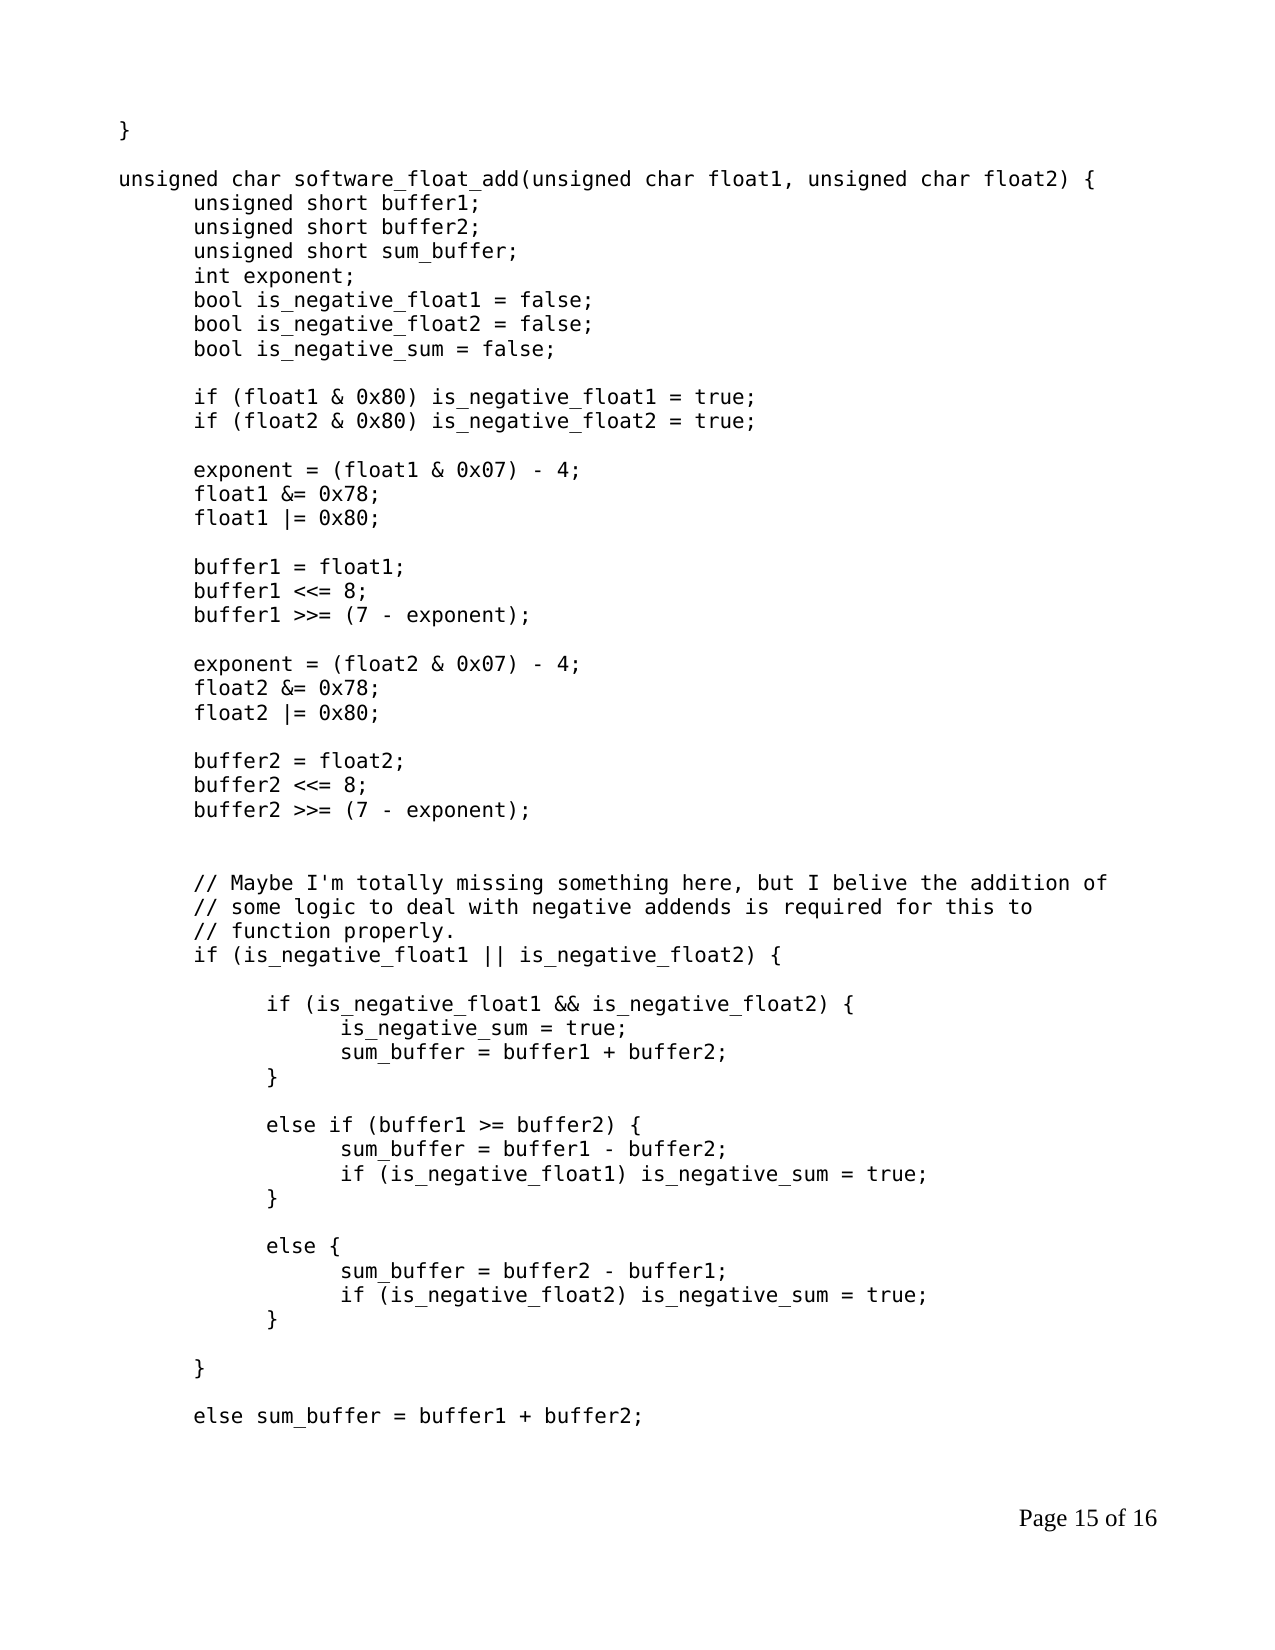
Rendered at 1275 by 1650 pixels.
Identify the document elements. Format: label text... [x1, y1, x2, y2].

text sum_buffer = buffer1 - buffer2; [118, 1137, 1157, 1162]
text buffer2 <<= 8; [118, 773, 1157, 798]
text exponent = (float1 & 0x07) - 4; [118, 458, 1157, 482]
text buffer2 >>= (7 - exponent); [118, 798, 1157, 822]
text } [118, 1065, 1157, 1089]
text else if (buffer1 >= buffer2) { [118, 1113, 1157, 1137]
text bool is_negative_float1 = false; [118, 288, 1157, 312]
text // function properly. [118, 919, 1157, 943]
text if (is_negative_float1) is_negative_sum = true; [118, 1162, 1157, 1186]
text float2 &= 0x78; [118, 676, 1157, 701]
text if (is_negative_float1 && is_negative_float2) { [118, 992, 1157, 1016]
text buffer1 = float1; [118, 555, 1157, 579]
text unsigned short buffer1; [118, 191, 1157, 215]
text float1 |= 0x80; [118, 506, 1157, 531]
text buffer1 <<= 8; [118, 579, 1157, 603]
text if (float1 & 0x80) is_negative_float1 = true; [118, 385, 1157, 409]
text } [118, 1307, 1157, 1332]
text bool is_negative_sum = false; [118, 337, 1157, 361]
text // Maybe I'm totally missing something here, but I belive the addition of [118, 871, 1157, 895]
text } [118, 1186, 1157, 1210]
text bool is_negative_float2 = false; [118, 312, 1157, 337]
text if (is_negative_float2) is_negative_sum = true; [118, 1283, 1157, 1307]
text sum_buffer = buffer2 - buffer1; [118, 1259, 1157, 1283]
text sum_buffer = buffer1 + buffer2; [118, 1040, 1157, 1065]
text // some logic to deal with negative addends is required for this to [118, 895, 1157, 919]
text } [118, 118, 1157, 142]
text is_negative_sum = true; [118, 1016, 1157, 1040]
text float1 &= 0x78; [118, 482, 1157, 506]
text buffer1 >>= (7 - exponent); [118, 603, 1157, 628]
text unsigned char software_float_add(unsigned char float1, unsigned char float2) { [118, 167, 1157, 191]
text unsigned short sum_buffer; [118, 239, 1157, 264]
text if (is_negative_float1 || is_negative_float2) { [118, 943, 1157, 968]
text buffer2 = float2; [118, 749, 1157, 773]
text float2 |= 0x80; [118, 701, 1157, 725]
text } [118, 1356, 1157, 1380]
text else sum_buffer = buffer1 + buffer2; [118, 1404, 1157, 1429]
text if (float2 & 0x80) is_negative_float2 = true; [118, 409, 1157, 434]
text else { [118, 1234, 1157, 1259]
text int exponent; [118, 264, 1157, 288]
text exponent = (float2 & 0x07) - 4; [118, 652, 1157, 676]
text unsigned short buffer2; [118, 215, 1157, 239]
